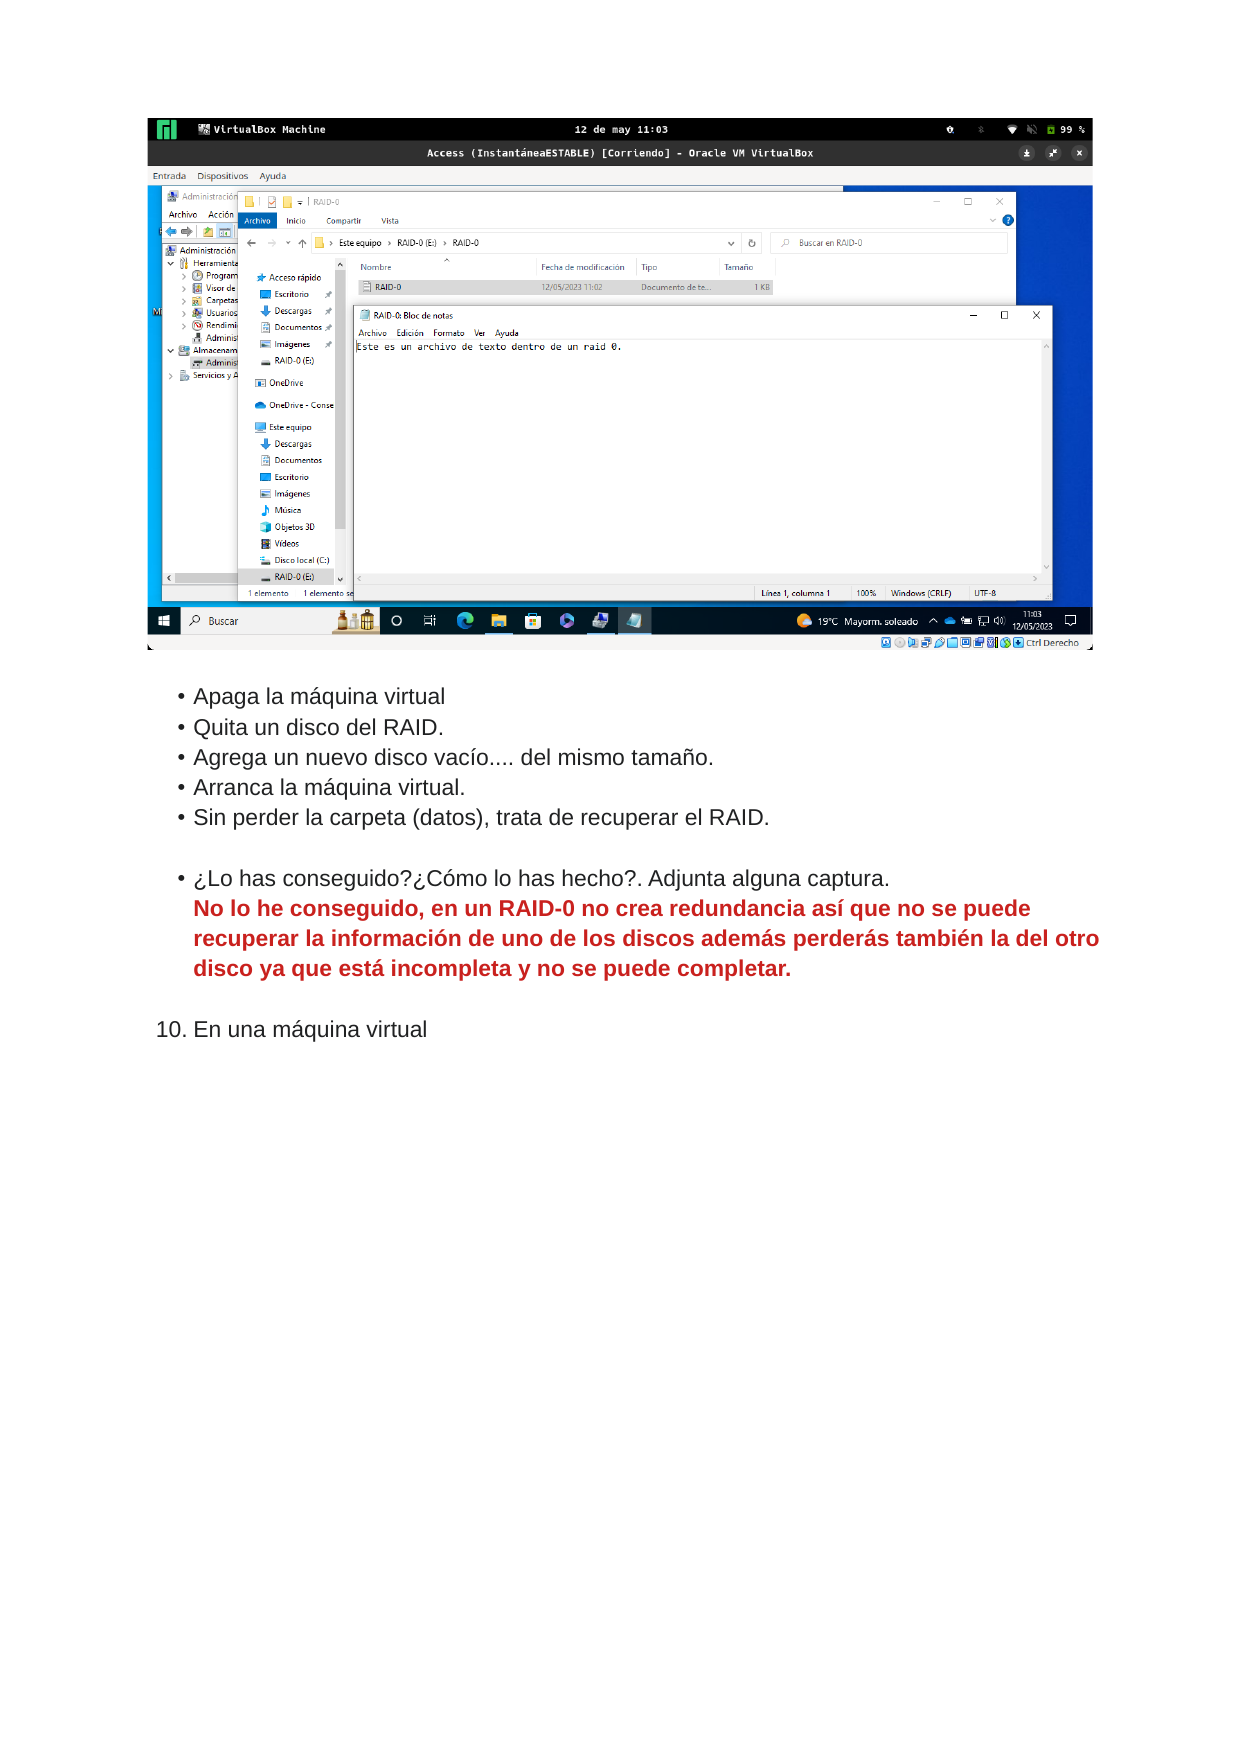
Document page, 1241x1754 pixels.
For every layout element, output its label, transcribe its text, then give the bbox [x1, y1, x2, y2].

list Arranca la máquina virtual. [177, 774, 1122, 800]
list Apaga la máquina virtual [177, 683, 1122, 710]
list No lo he conseguido, en un RAID-0 no crea redundancia así que no se puede recuperar la información de uno de los discos además perderás también la del otro disco ya que está incompleta y no se puede completar. [177, 895, 1122, 1012]
list En una máquina virtual [156, 1016, 1122, 1072]
list ¿Lo has conseguido?¿Cómo lo has hecho?. Adjunta alguna captura. [177, 864, 1122, 891]
list Agrega un nuevo disco vacío.... del mismo tamaño. [177, 744, 1122, 770]
picture [147, 118, 1093, 650]
list Sin perder la carpeta (datos), trata de recuperar el RAID. [177, 804, 1122, 861]
list Quita un disco del RAID. [177, 713, 1122, 740]
